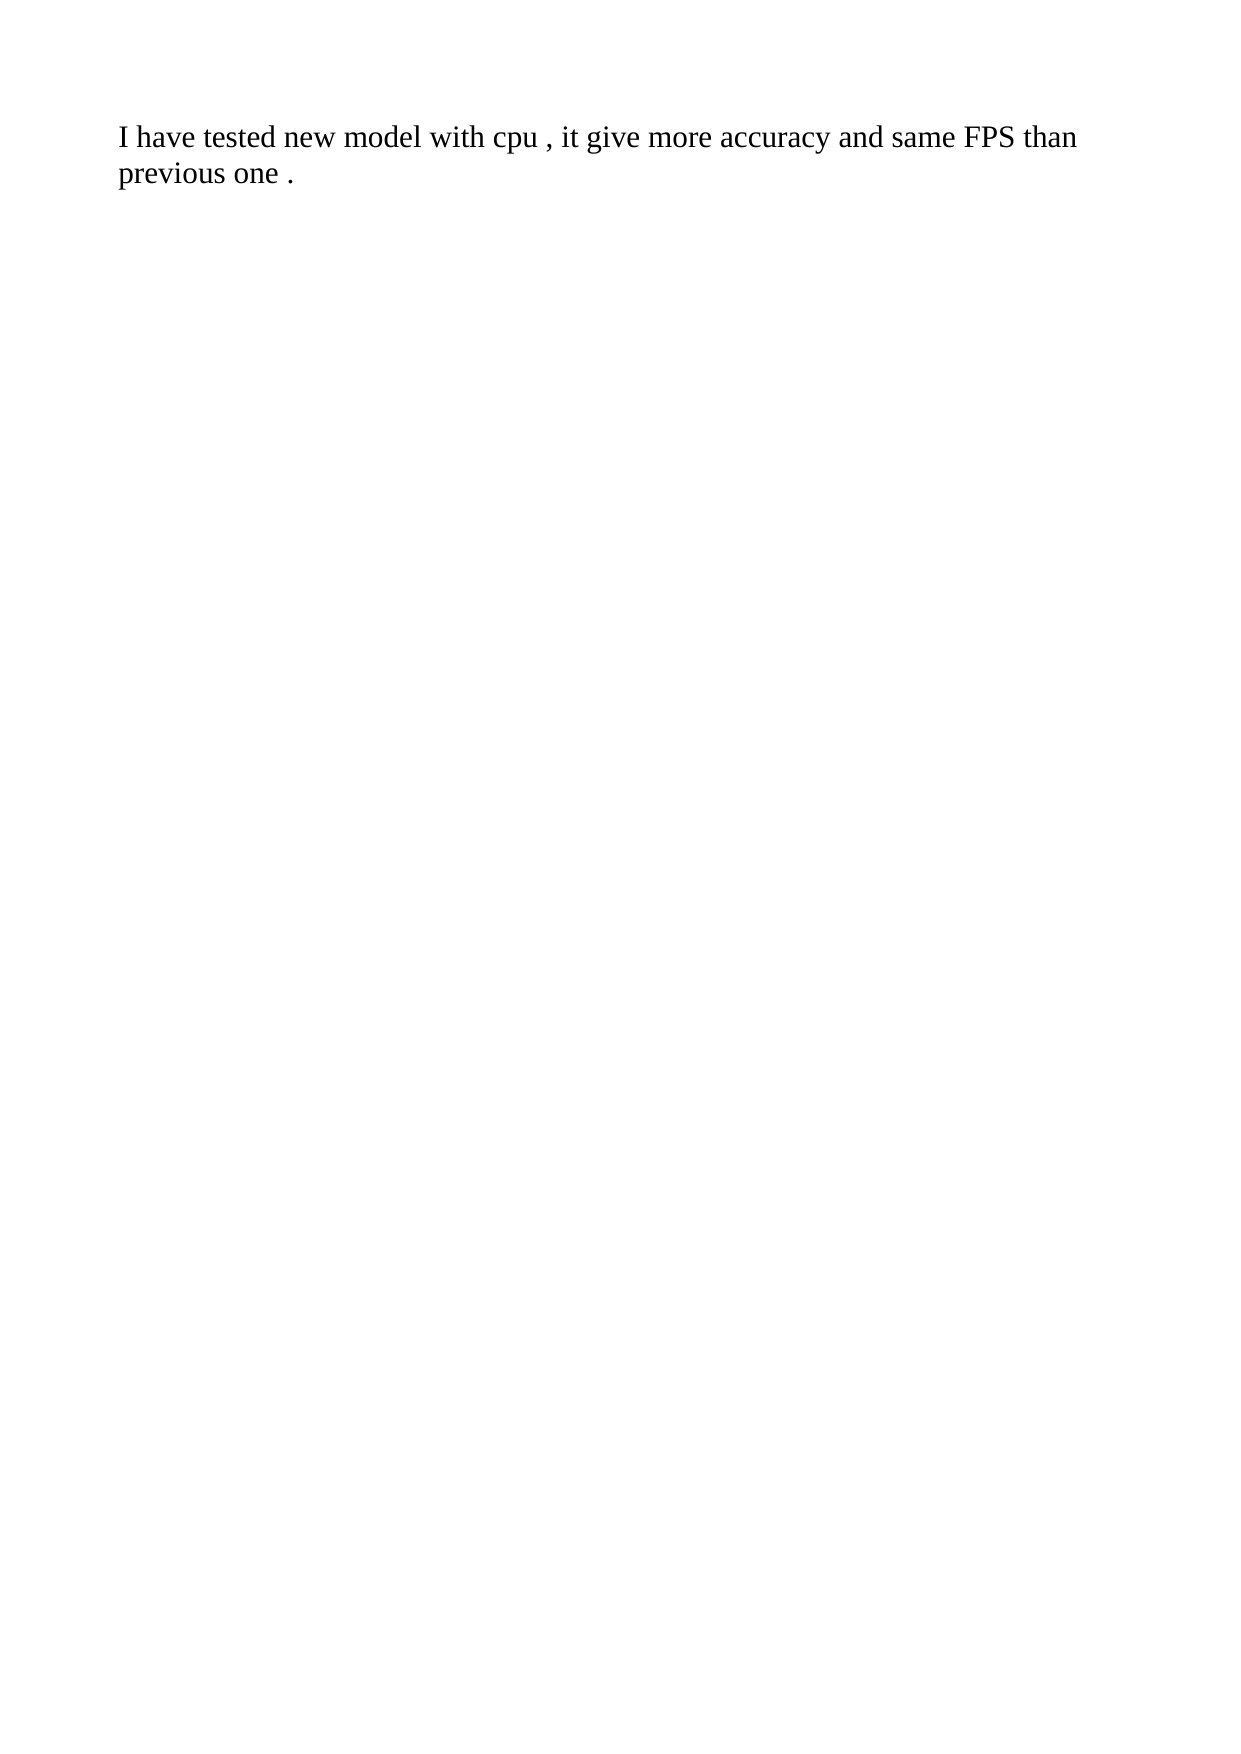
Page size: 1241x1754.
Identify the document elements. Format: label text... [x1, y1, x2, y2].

text I have tested new model with cpu , it give more accuracy and same FPS than previous one . [118, 118, 1122, 190]
